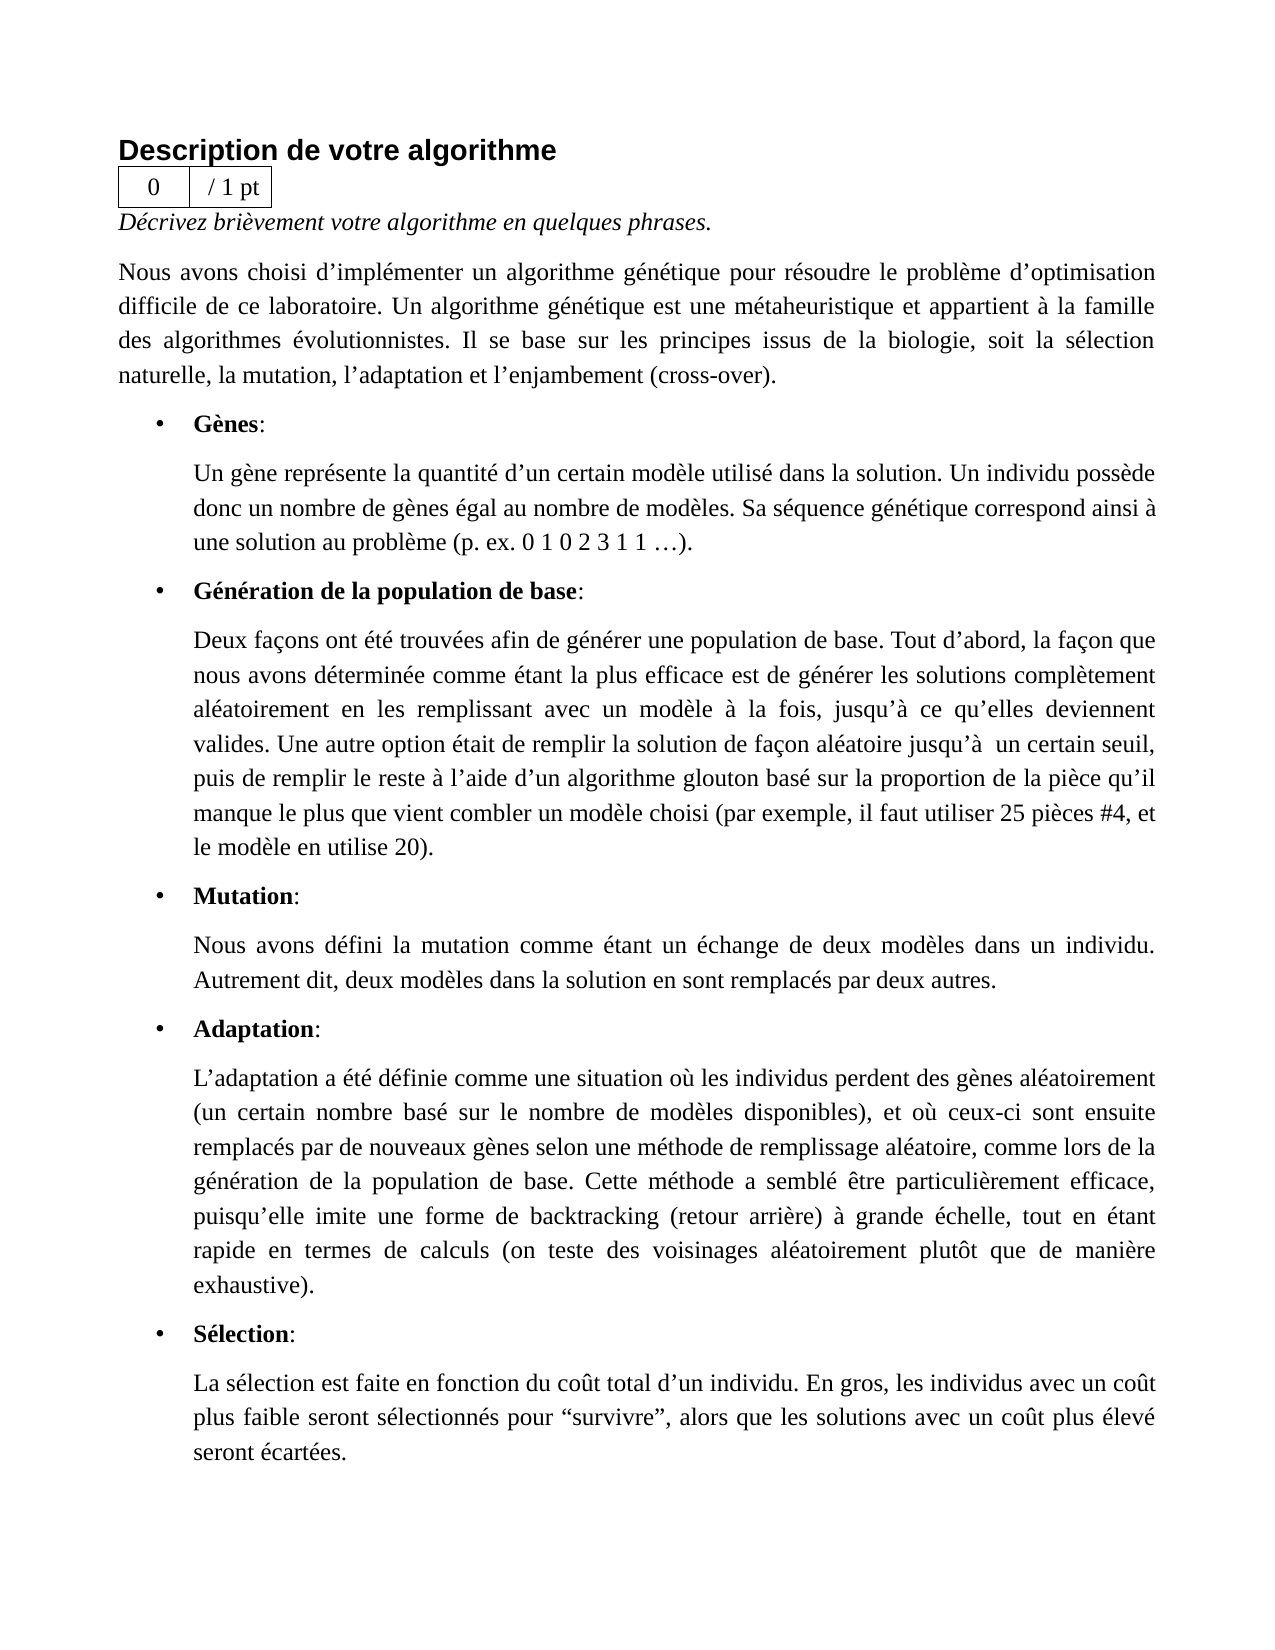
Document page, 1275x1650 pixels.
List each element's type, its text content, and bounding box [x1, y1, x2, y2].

table_header / 1 pt [190, 167, 271, 207]
list Gènes: [156, 409, 1157, 438]
list Sélection: [156, 1319, 1157, 1347]
list Un gène représente la quantité d’un certain modèle utilisé dans la solution. Un individu possède donc un nombre de gènes égal au nombre de modèles. Sa séquence génétique correspond ainsi à une solution au problème (p. ex. 0 1 0 2 3 1 1 …). [156, 458, 1157, 556]
text Nous avons choisi d’implémenter un algorithme génétique pour résoudre le problème d’optimisation difficile de ce laboratoire. Un algorithme génétique est une métaheuristique et appartient à la famille des algorithmes évolutionnistes. Il se base sur les principes issus de la biologie, soit la sélection naturelle, la mutation, l’adaptation et l’enjambement (cross-over). [118, 257, 1157, 389]
list Nous avons défini la mutation comme étant un échange de deux modèles dans un individu. Autrement dit, deux modèles dans la solution en sont remplacés par deux autres. [156, 930, 1157, 993]
list Deux façons ont été trouvées afin de générer une population de base. Tout d’abord, la façon que nous avons déterminée comme étant la plus efficace est de générer les solutions complètement aléatoirement en les remplissant avec un modèle à la fois, jusqu’à ce qu’elles deviennent valides. Une autre option était de remplir la solution de façon aléatoire jusqu’à un certain seuil, puis de remplir le reste à l’aide d’un algorithme glouton basé sur la proportion de la pièce qu’il manque le plus que vient combler un modèle choisi (par exemple, il faut utiliser 25 pièces #4, et le modèle en utilise 20). [156, 625, 1157, 861]
text Décrivez brièvement votre algorithme en quelques phrases. [118, 207, 1157, 236]
list Génération de la population de base: [156, 576, 1157, 605]
subtitle Description de votre algorithme [118, 133, 1157, 166]
list Adaptation: [156, 1014, 1157, 1042]
list L’adaptation a été définie comme une situation où les individus perdent des gènes aléatoirement (un certain nombre basé sur le nombre de modèles disponibles), et où ceux-ci sont ensuite remplacés par de nouveaux gènes selon une méthode de remplissage aléatoire, comme lors de la génération de la population de base. Cette méthode a semblé être particulièrement efficace, puisqu’elle imite une forme de backtracking (retour arrière) à grande échelle, tout en étant rapide en termes de calculs (on teste des voisinages aléatoirement plutôt que de manière exhaustive). [156, 1063, 1157, 1298]
list Mutation: [156, 881, 1157, 910]
list La sélection est faite en fonction du coût total d’un individu. En gros, les individus avec un coût plus faible seront sélectionnés pour “survivre”, alors que les solutions avec un coût plus élevé seront écartées. [156, 1368, 1157, 1466]
table_header 0 [119, 167, 189, 207]
